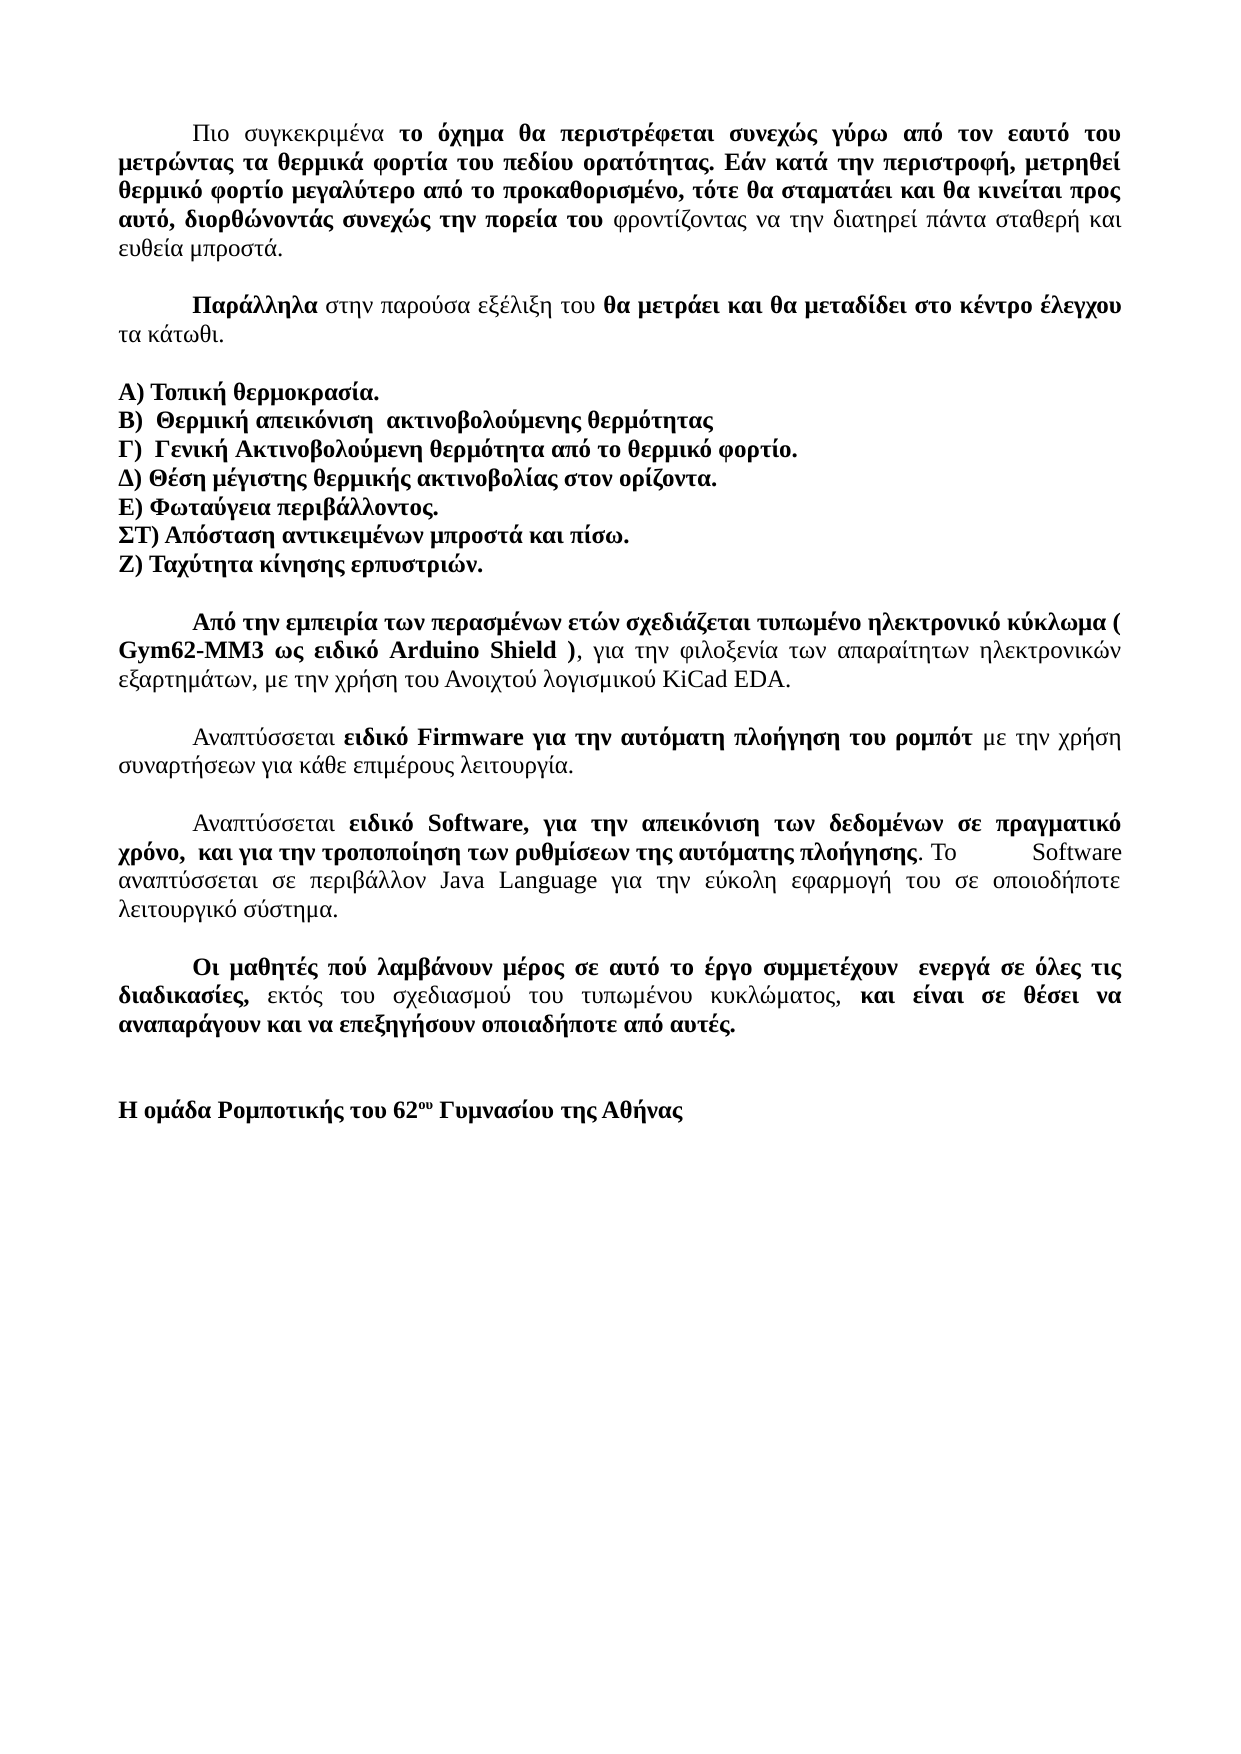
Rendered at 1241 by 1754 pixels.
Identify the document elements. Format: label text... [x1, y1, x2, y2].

text Ε) Φωταύγεια περιβάλλοντος. [118, 492, 1122, 521]
text Οι μαθητές πού λαμβάνουν μέρος σε αυτό το έργο συμμετέχουν ενεργά σε όλες τις διαδικασίες, εκτός του σχεδιασμού του τυπωμένου κυκλώματος, και είναι σε θέσει να αναπαράγουν και να επεξηγήσουν οποιαδήποτε από αυτές. [118, 952, 1122, 1038]
text Πιο συγκεκριμένα το όχημα θα περιστρέφεται συνεχώς γύρω από τον εαυτό του μετρώντας τα θερμικά φορτία του πεδίου ορατότητας. Εάν κατά την περιστροφή, μετρηθεί θερμικό φορτίο μεγαλύτερο από το προκαθορισμένο, τότε θα σταματάει και θα κινείται προς αυτό, διορθώνοντάς συνεχώς την πορεία του φροντίζοντας να την διατηρεί πάντα σταθερή και ευθεία μπροστά. [118, 118, 1122, 262]
text Παράλληλα στην παρούσα εξέλιξη του θα μετράει και θα μεταδίδει στο κέντρο έλεγχου τα κάτωθι. [118, 291, 1122, 348]
text Αναπτύσσεται ειδικό Software, για την απεικόνιση των δεδομένων σε πραγματικό χρόνο, και για την τροποποίηση των ρυθμίσεων της αυτόματης πλοήγησης. Το Software αναπτύσσεται σε περιβάλλον Java Language για την εύκολη εφαρμογή του σε οποιοδήποτε λειτουργικό σύστημα. [118, 808, 1122, 923]
text Α) Τοπική θερμοκρασία. [118, 377, 1122, 406]
text Δ) Θέση μέγιστης θερμικής ακτινοβολίας στον ορίζοντα. [118, 463, 1122, 492]
text Αναπτύσσεται ειδικό Firmware για την αυτόματη πλοήγηση του ρομπότ με την χρήση συναρτήσεων για κάθε επιμέρους λειτουργία. [118, 722, 1122, 779]
text Η ομάδα Ρομποτικής του 62ου Γυμνασίου της Αθήνας [118, 1096, 1122, 1124]
text ΣΤ) Απόσταση αντικειμένων μπροστά και πίσω. [118, 521, 1122, 549]
text Ζ) Ταχύτητα κίνησης ερπυστριών. [118, 549, 1122, 578]
text Από την εμπειρία των περασμένων ετών σχεδιάζεται τυπωμένο ηλεκτρονικό κύκλωμα ( Gym62-MM3 ως ειδικό Arduino Shield ), για την φιλοξενία των απαραίτητων ηλεκτρονικών εξαρτημάτων, με την χρήση του Ανοιχτού λογισμικού KiCad EDA. [118, 607, 1122, 693]
text Γ) Γενική Ακτινοβολούμενη θερμότητα από το θερμικό φορτίο. [118, 434, 1122, 463]
text Β) Θερμική απεικόνιση ακτινοβολούμενης θερμότητας [118, 406, 1122, 434]
